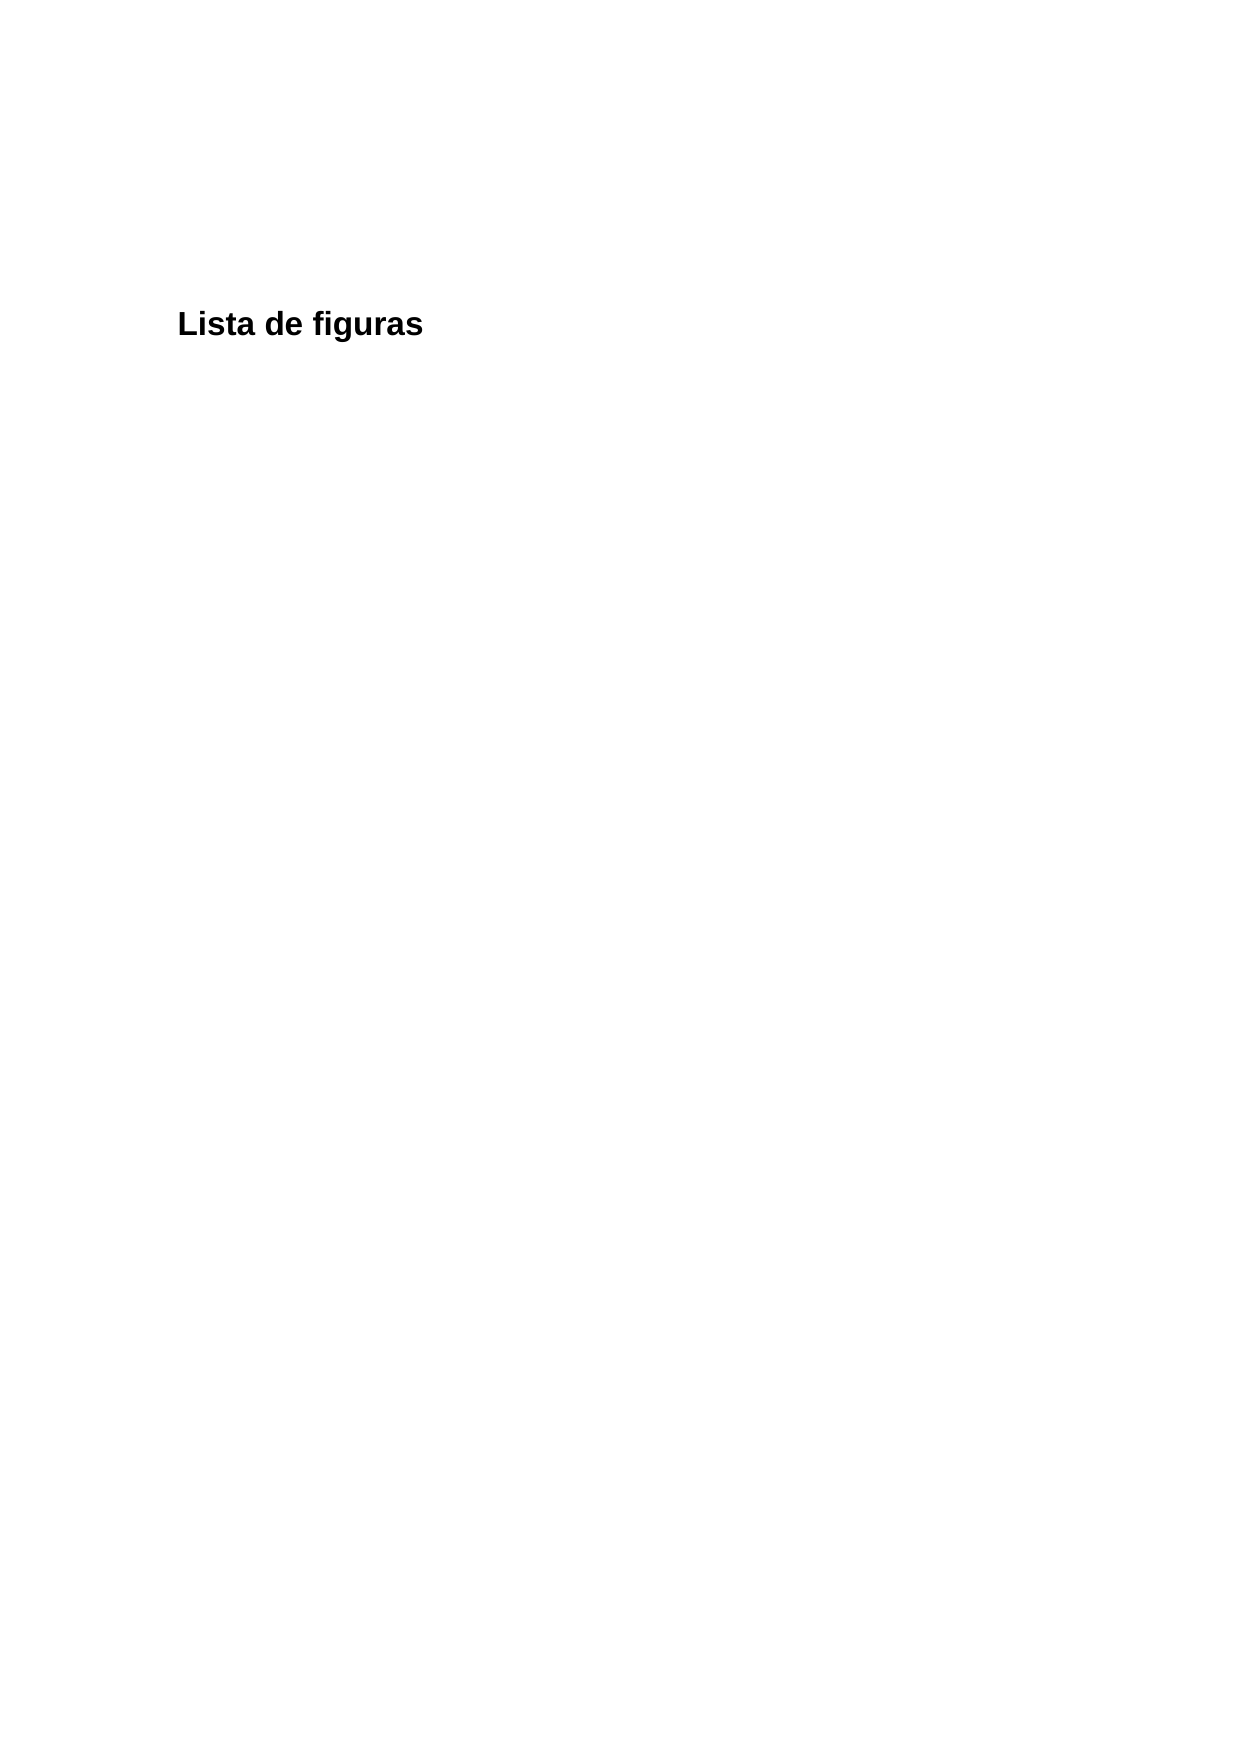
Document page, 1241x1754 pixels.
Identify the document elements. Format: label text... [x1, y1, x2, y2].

subtitle Lista de figuras [177, 305, 1122, 342]
